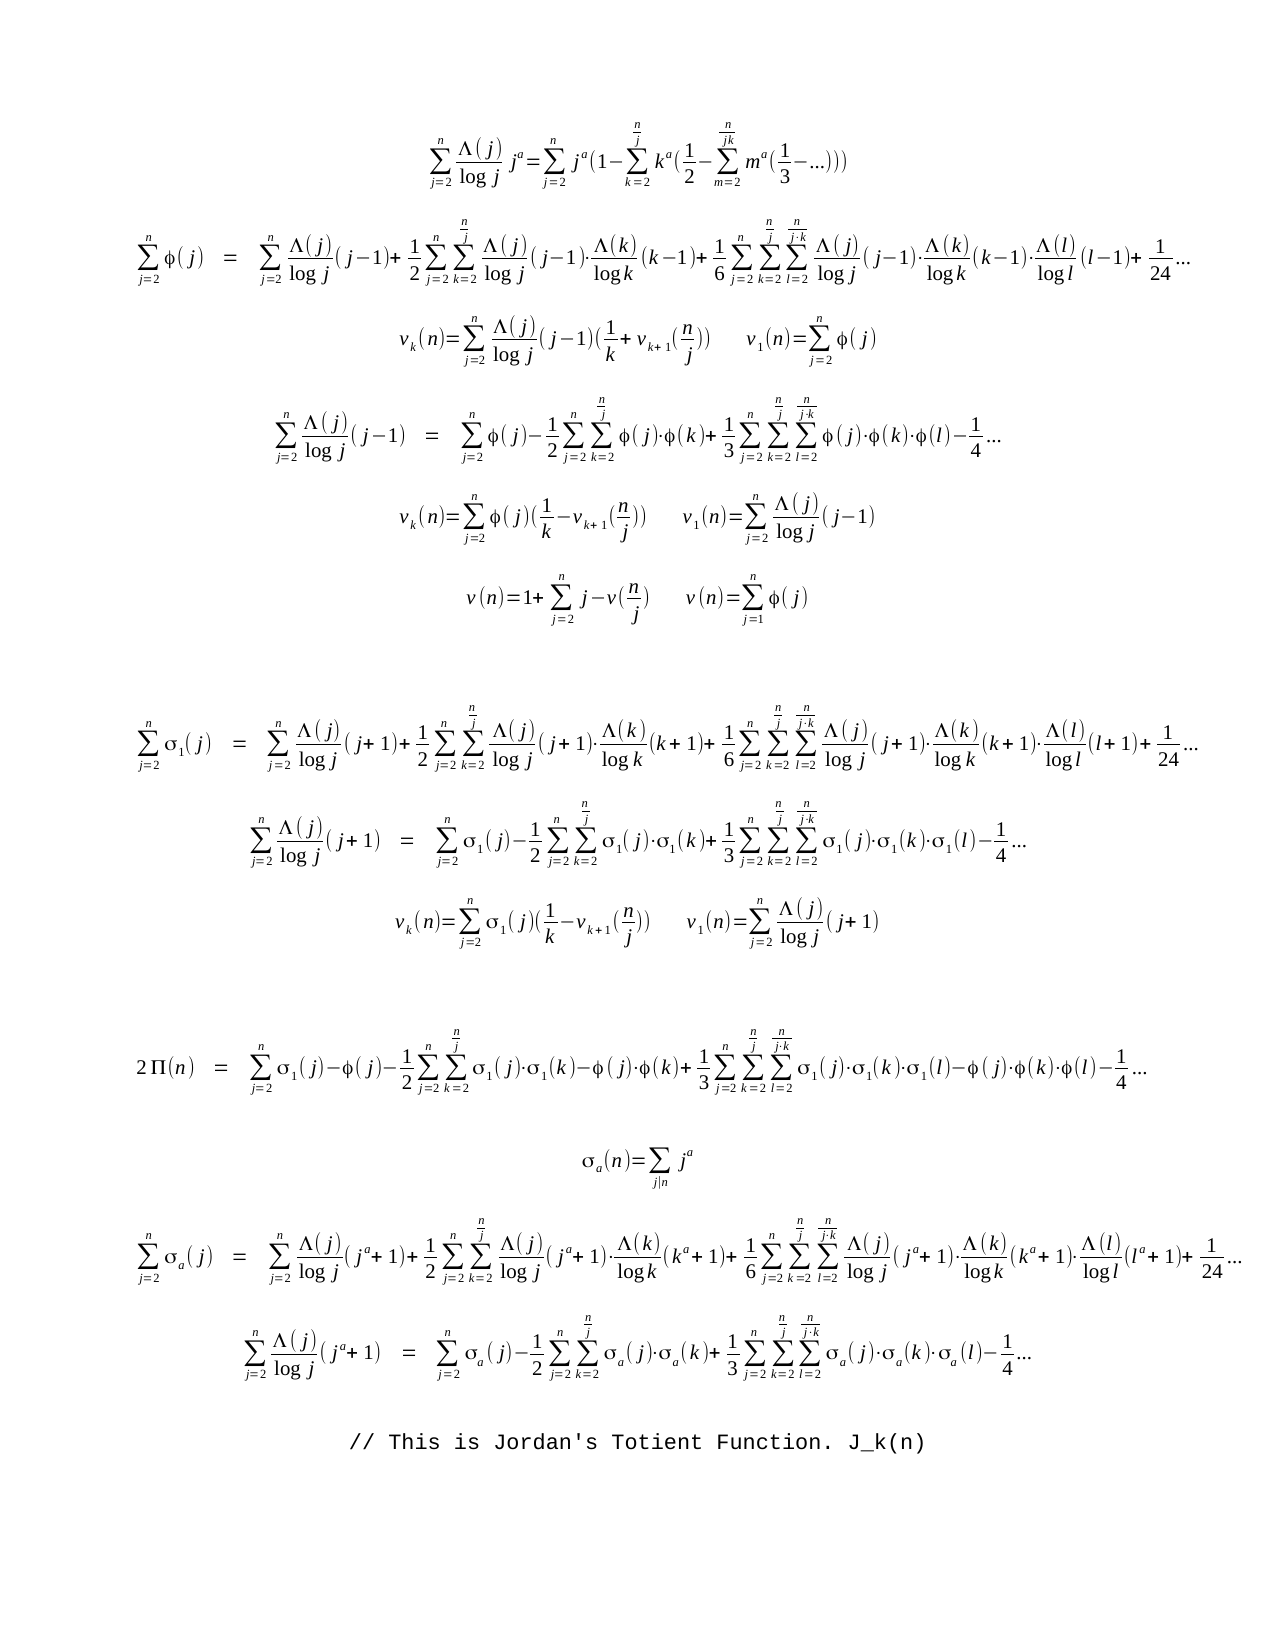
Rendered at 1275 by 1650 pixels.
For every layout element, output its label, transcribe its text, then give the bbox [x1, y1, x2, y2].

text // This is Jordan's Totient Function. J_k(n) [118, 1431, 1157, 1456]
